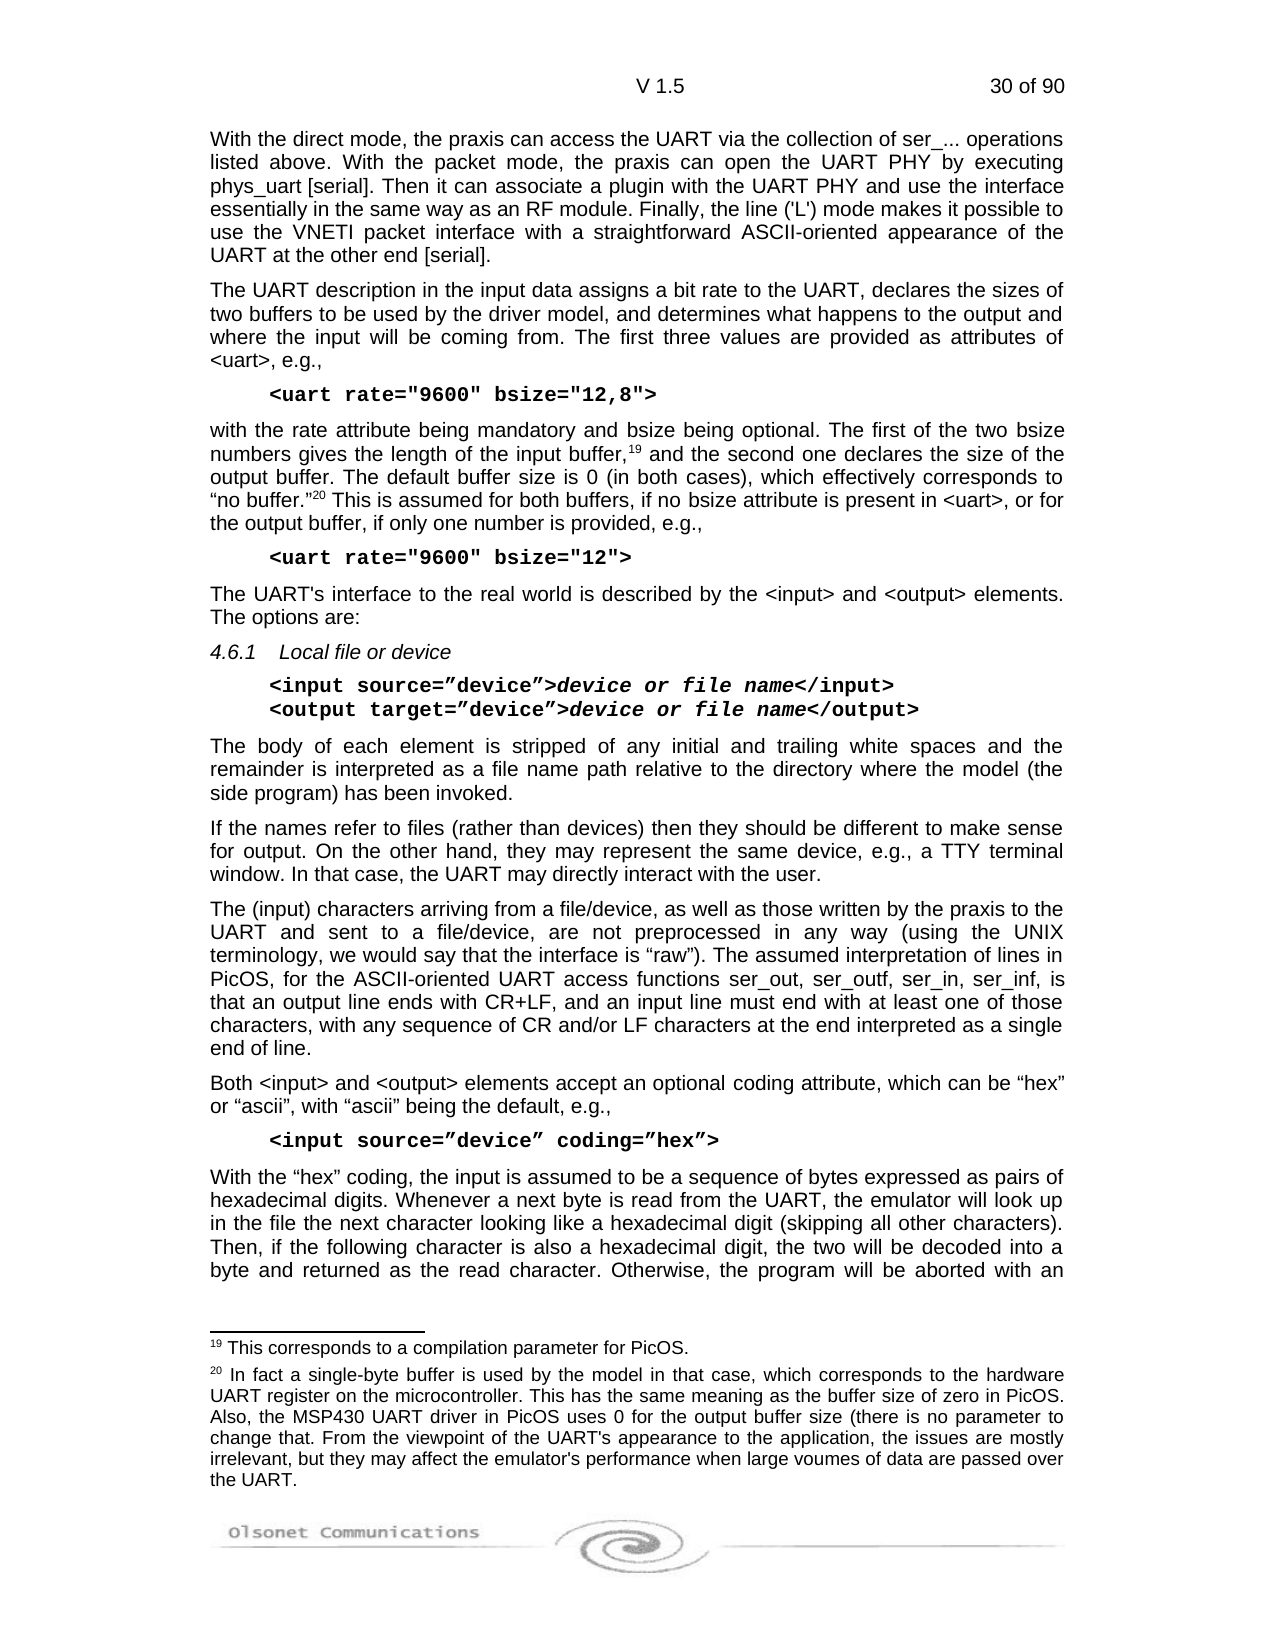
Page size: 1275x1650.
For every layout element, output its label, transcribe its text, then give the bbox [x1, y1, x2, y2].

text The (input) characters arriving from a file/device, as well as those written by the praxis to the UART and sent to a file/device, are not preprocessed in any way (using the UNIX terminology, we would say that the interface is “raw”). The assumed interpretation of lines in PicOS, for the ASCII-oriented UART access functions ser_out, ser_outf, ser_in, ser_inf, is that an output line ends with CR+LF, and an input line must end with at least one of those characters, with any sequence of CR and/or LF characters at the end interpreted as a single end of line. [210, 897, 1065, 1060]
text This corresponds to a compilation parameter for PicOS. [210, 1338, 1065, 1358]
text In fact a single-byte buffer is used by the model in that case, which corresponds to the hardware UART register on the microcontroller. This has the same meaning as the buffer size of zero in PicOS. Also, the MSP430 UART driver in PicOS uses 0 for the output buffer size (there is no parameter to change that. From the viewpoint of the UART's appearance to the application, the issues are mostly irrelevant, but they may affect the emulator's performance when large voumes of data are passed over the UART. [210, 1364, 1065, 1490]
text The body of each element is stripped of any initial and trailing white spaces and the remainder is interpreted as a file name path relative to the directory where the model (the side program) has been invoked. [210, 734, 1065, 804]
subtitle Local file or device [210, 641, 1065, 664]
text The UART description in the input data assigns a bit rate to the UART, declares the sizes of two buffers to be used by the driver model, and determines what happens to the output and where the input will be coming from. The first three values are provided as attributes of <uart>, e.g., [210, 279, 1065, 372]
text <input source=”device”>device or file name</input> [269, 676, 1065, 699]
text <output target=”device”>device or file name</output> [269, 699, 1065, 723]
text with the rate attribute being mandatory and bsize being optional. The first of the two bsize numbers gives the length of the input buffer, and the second one declares the size of the output buffer. The default buffer size is 0 (in both cases), which effectively corresponds to “no buffer.” This is assumed for both buffers, if no bsize attribute is present in <uart>, or for the output buffer, if only one number is provided, e.g., [210, 419, 1065, 535]
text <input source=”device” coding=”hex”> [269, 1130, 1065, 1154]
text With the direct mode, the praxis can access the UART via the collection of ser_... operations listed above. With the packet mode, the praxis can open the UART PHY by executing phys_uart [serial]. Then it can associate a plugin with the UART PHY and use the interface essentially in the same way as an RF module. Finally, the line ('L') mode makes it possible to use the VNETI packet interface with a straightforward ASCII-oriented appearance of the UART at the other end [serial]. [210, 128, 1065, 267]
text <uart rate="9600" bsize="12,8"> [269, 383, 1065, 407]
text With the “hex” coding, the input is assumed to be a sequence of bytes expressed as pairs of hexadecimal digits. Whenever a next byte is read from the UART, the emulator will look up in the file the next character looking like a hexadecimal digit (skipping all other characters). Then, if the following character is also a hexadecimal digit, the two will be decoded into a byte and returned as the read character. Otherwise, the program will be aborted with an [210, 1166, 1065, 1282]
text The UART's interface to the real world is described by the <input> and <output> elements. The options are: [210, 582, 1065, 629]
text <uart rate="9600" bsize="12"> [269, 547, 1065, 571]
text If the names refer to files (rather than devices) then they should be different to make sense for output. On the other hand, they may represent the same device, e.g., a TTY terminal window. In that case, the UART may directly interact with the user. [210, 816, 1065, 886]
text Both <input> and <output> elements accept an optional coding attribute, which can be “hex” or “ascii”, with “ascii” being the default, e.g., [210, 1072, 1065, 1118]
picture [210, 1504, 1065, 1596]
